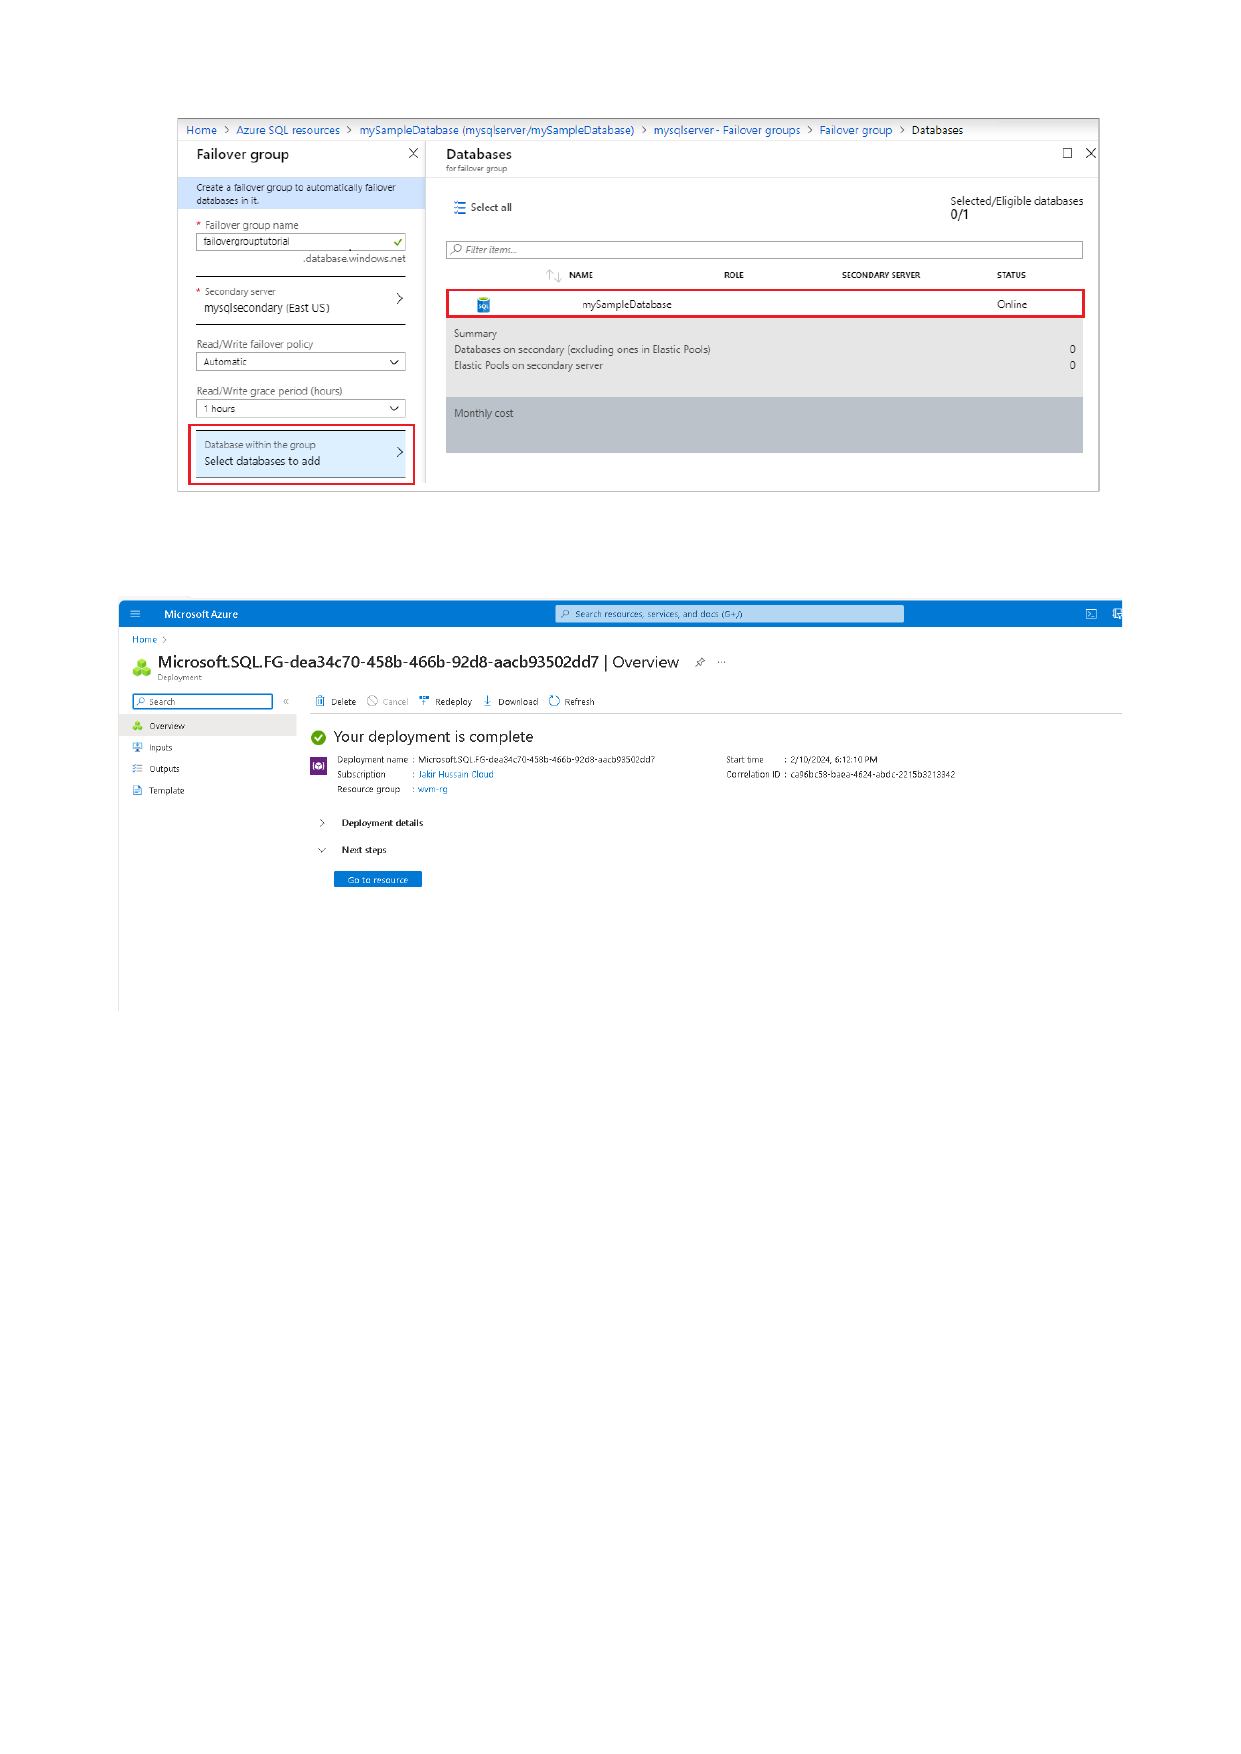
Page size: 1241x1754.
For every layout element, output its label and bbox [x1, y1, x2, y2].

picture [118, 596, 1123, 1011]
picture [177, 118, 1100, 492]
